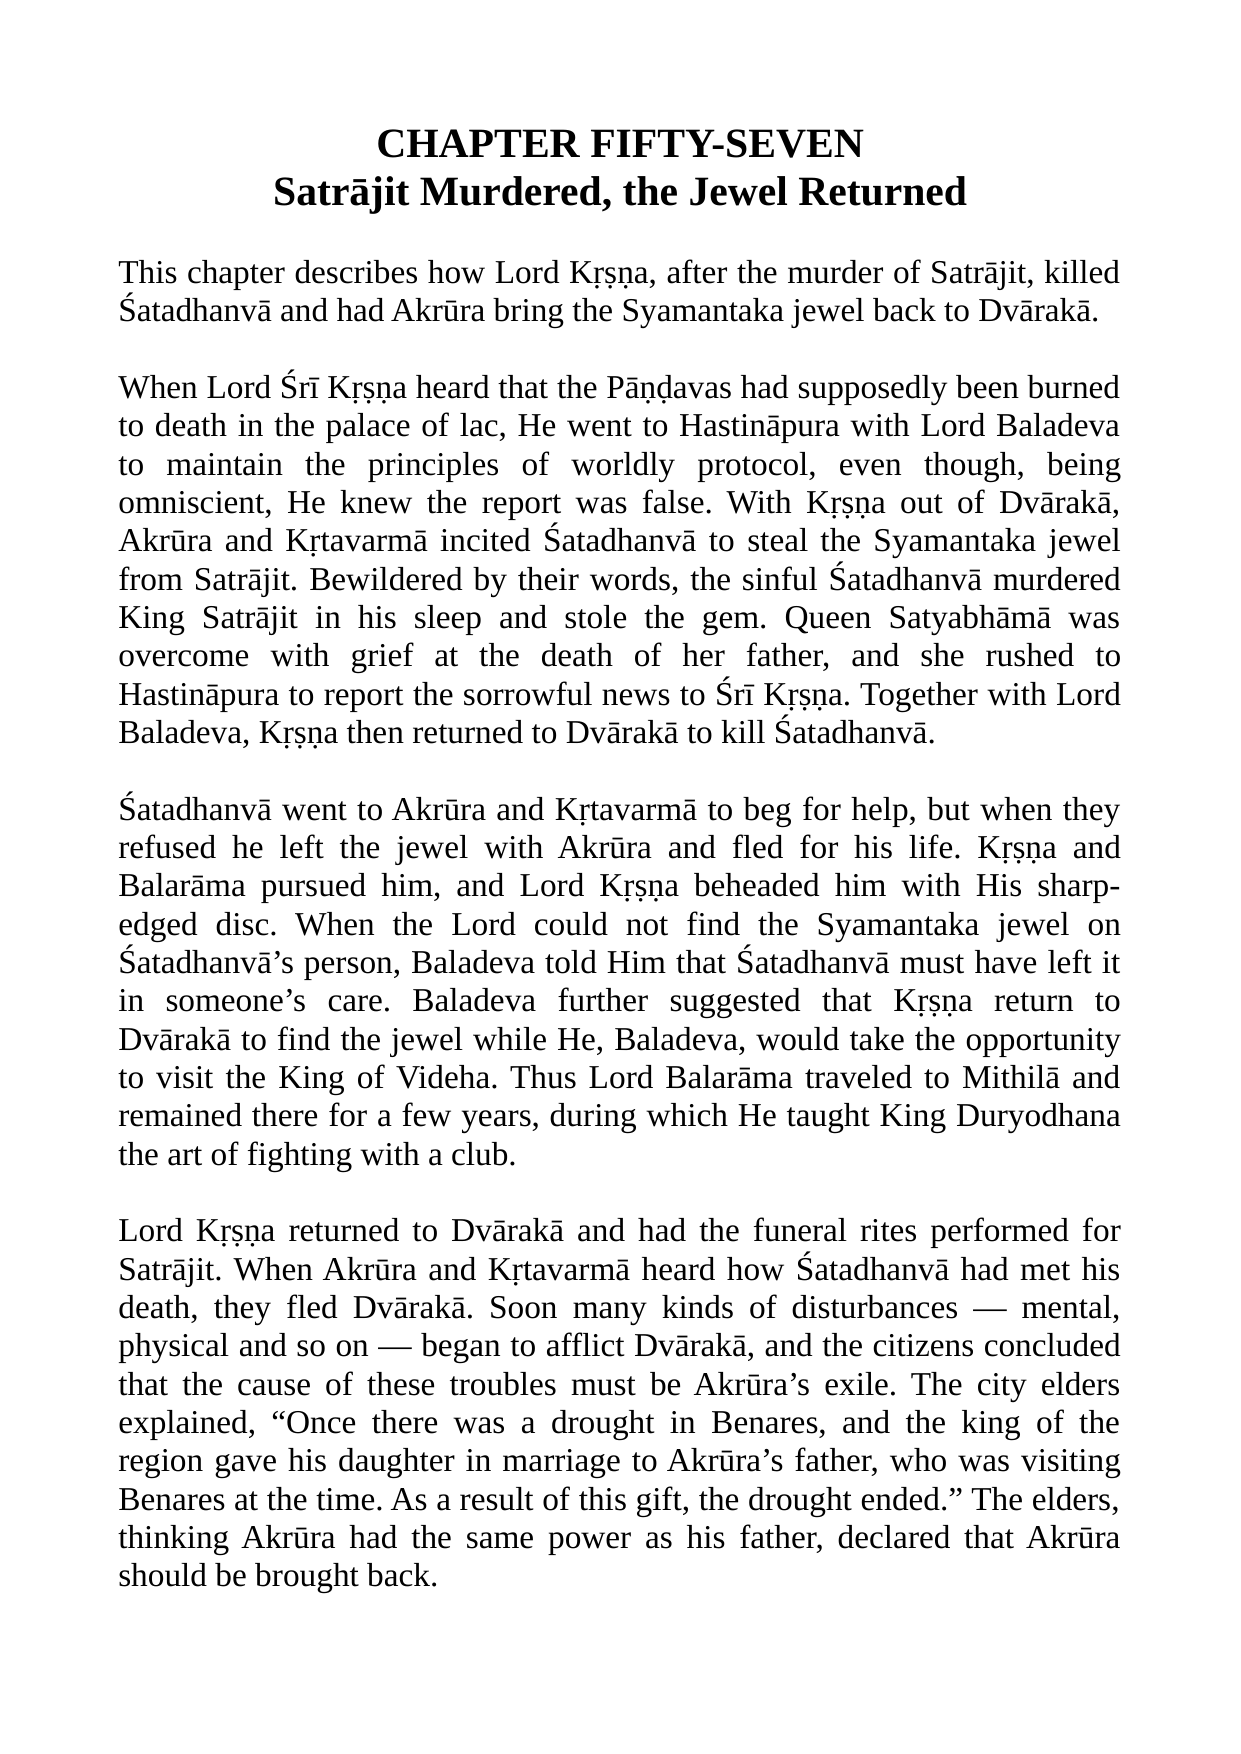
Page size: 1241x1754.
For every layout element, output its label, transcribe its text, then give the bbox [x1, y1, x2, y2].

text Lord Kṛṣṇa returned to Dvārakā and had the funeral rites performed for Satrājit. When Akrūra and Kṛtavarmā heard how Śatadhanvā had met his death, they fled Dvārakā. Soon many kinds of disturbances — mental, physical and so on — began to afflict Dvārakā, and the citizens concluded that the cause of these troubles must be Akrūra’s exile. The city elders explained, “Once there was a drought in Benares, and the king of the region gave his daughter in marriage to Akrūra’s father, who was visiting Benares at the time. As a result of this gift, the drought ended.” The elders, thinking Akrūra had the same power as his father, declared that Akrūra should be brought back. [118, 1211, 1122, 1594]
text When Lord Śrī Kṛṣṇa heard that the Pāṇḍavas had supposedly been burned to death in the palace of lac, He went to Hastināpura with Lord Baladeva to maintain the principles of worldly protocol, even though, being omniscient, He knew the report was false. With Kṛṣṇa out of Dvārakā, Akrūra and Kṛtavarmā incited Śatadhanvā to steal the Syamantaka jewel from Satrājit. Bewildered by their words, the sinful Śatadhanvā murdered King Satrājit in his sleep and stole the gem. Queen Satyabhāmā was overcome with grief at the death of her father, and she rushed to Hastināpura to report the sorrowful news to Śrī Kṛṣṇa. Together with Lord Baladeva, Kṛṣṇa then returned to Dvārakā to kill Śatadhanvā. [118, 367, 1122, 751]
text Śatadhanvā went to Akrūra and Kṛtavarmā to beg for help, but when they refused he left the jewel with Akrūra and fled for his life. Kṛṣṇa and Balarāma pursued him, and Lord Kṛṣṇa beheaded him with His sharp-edged disc. When the Lord could not find the Syamantaka jewel on Śatadhanvā’s person, Baladeva told Him that Śatadhanvā must have left it in someone’s care. Baladeva further suggested that Kṛṣṇa return to Dvārakā to find the jewel while He, Baladeva, would take the opportunity to visit the King of Videha. Thus Lord Balarāma traveled to Mithilā and remained there for a few years, during which He taught King Duryodhana the art of fighting with a club. [118, 789, 1122, 1172]
text CHAPTER FIFTY-SEVEN [118, 118, 1122, 166]
text This chapter describes how Lord Kṛṣṇa, after the murder of Satrājit, killed Śatadhanvā and had Akrūra bring the Syamantaka jewel back to Dvārakā. [118, 252, 1122, 329]
text Satrājit Murdered, the Jewel Returned [118, 166, 1122, 214]
